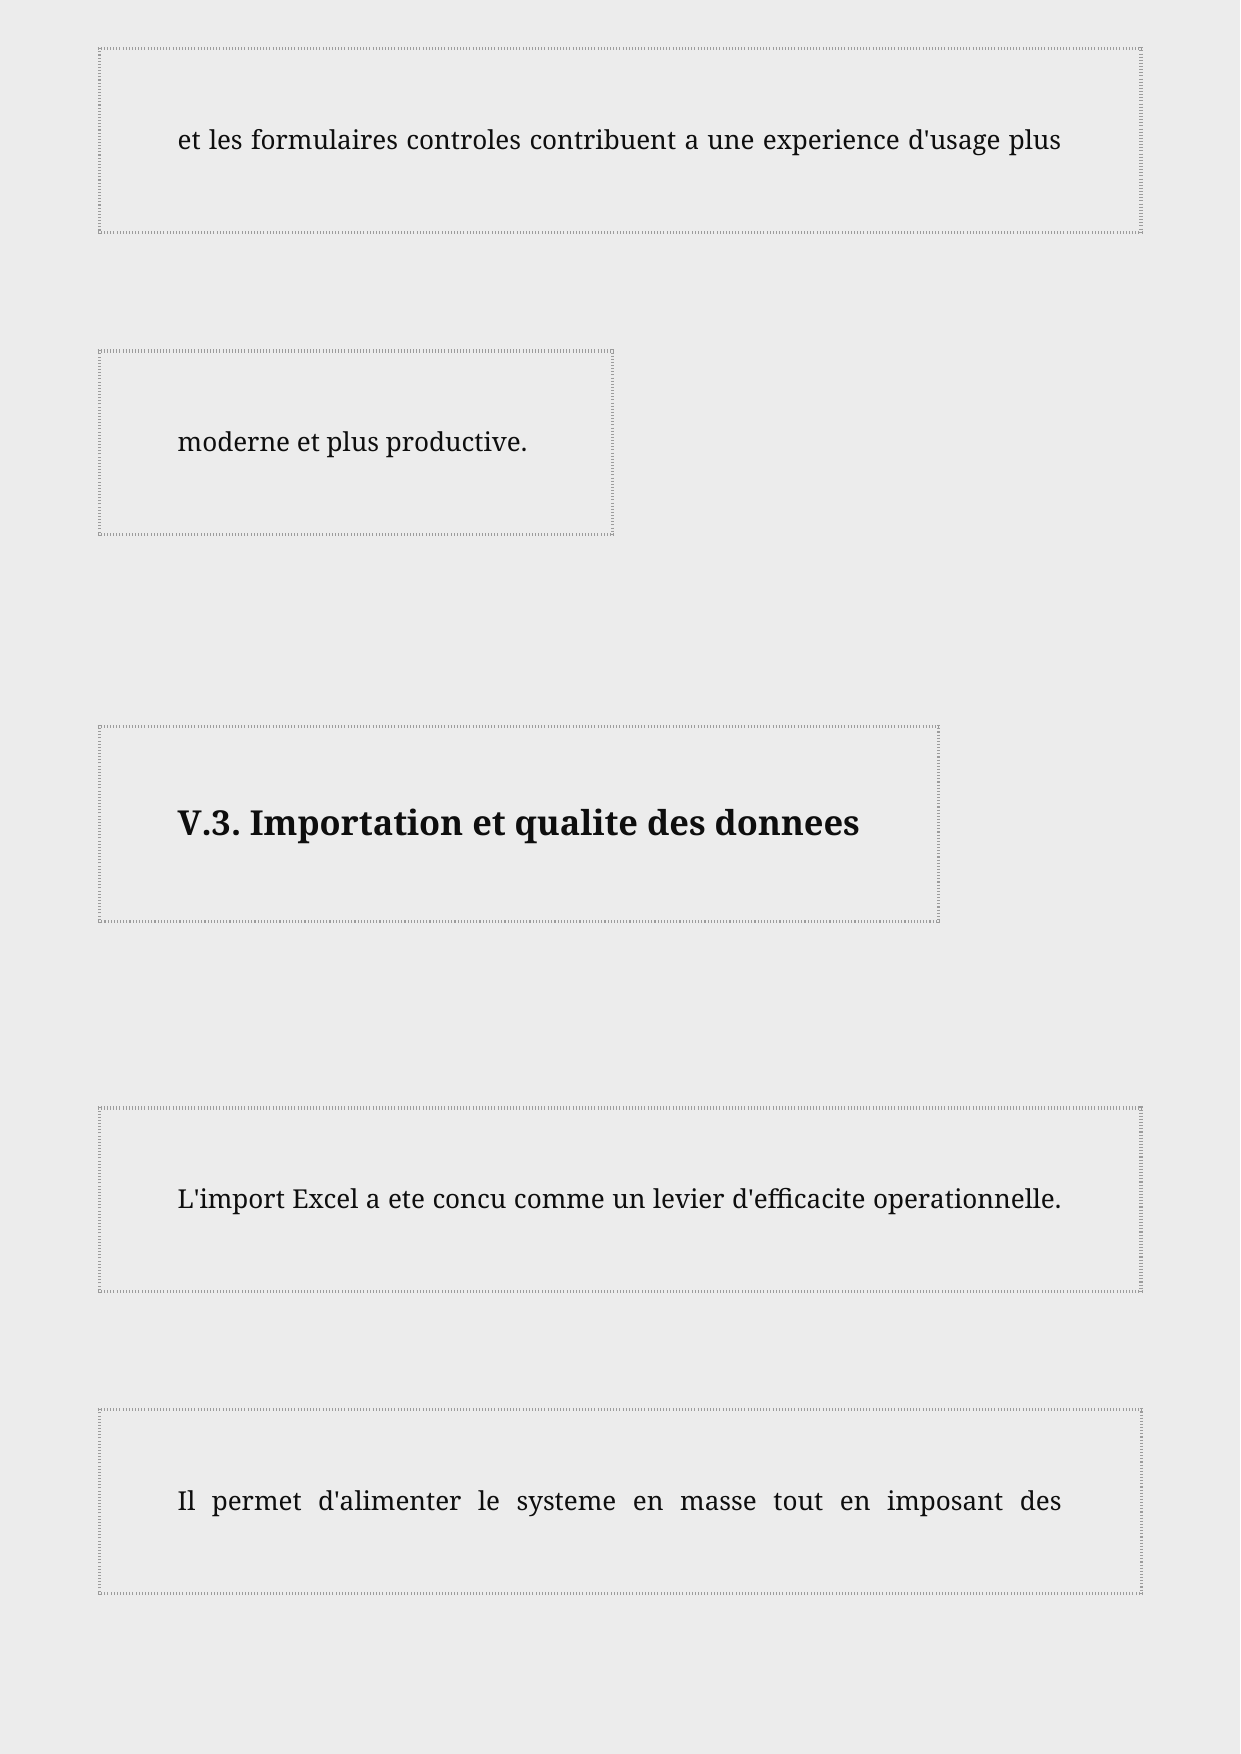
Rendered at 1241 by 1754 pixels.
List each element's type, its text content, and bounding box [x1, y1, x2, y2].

text V.3. Importation et qualite des donnees [97, 725, 1143, 923]
text L'import Excel a ete concu comme un levier d'efficacite operationnelle. Il permet d'alimenter le systeme en masse tout en imposant des [97, 1106, 1143, 1595]
text et les formulaires controles contribuent a une experience d'usage plus moderne et plus productive. [97, 47, 1143, 536]
